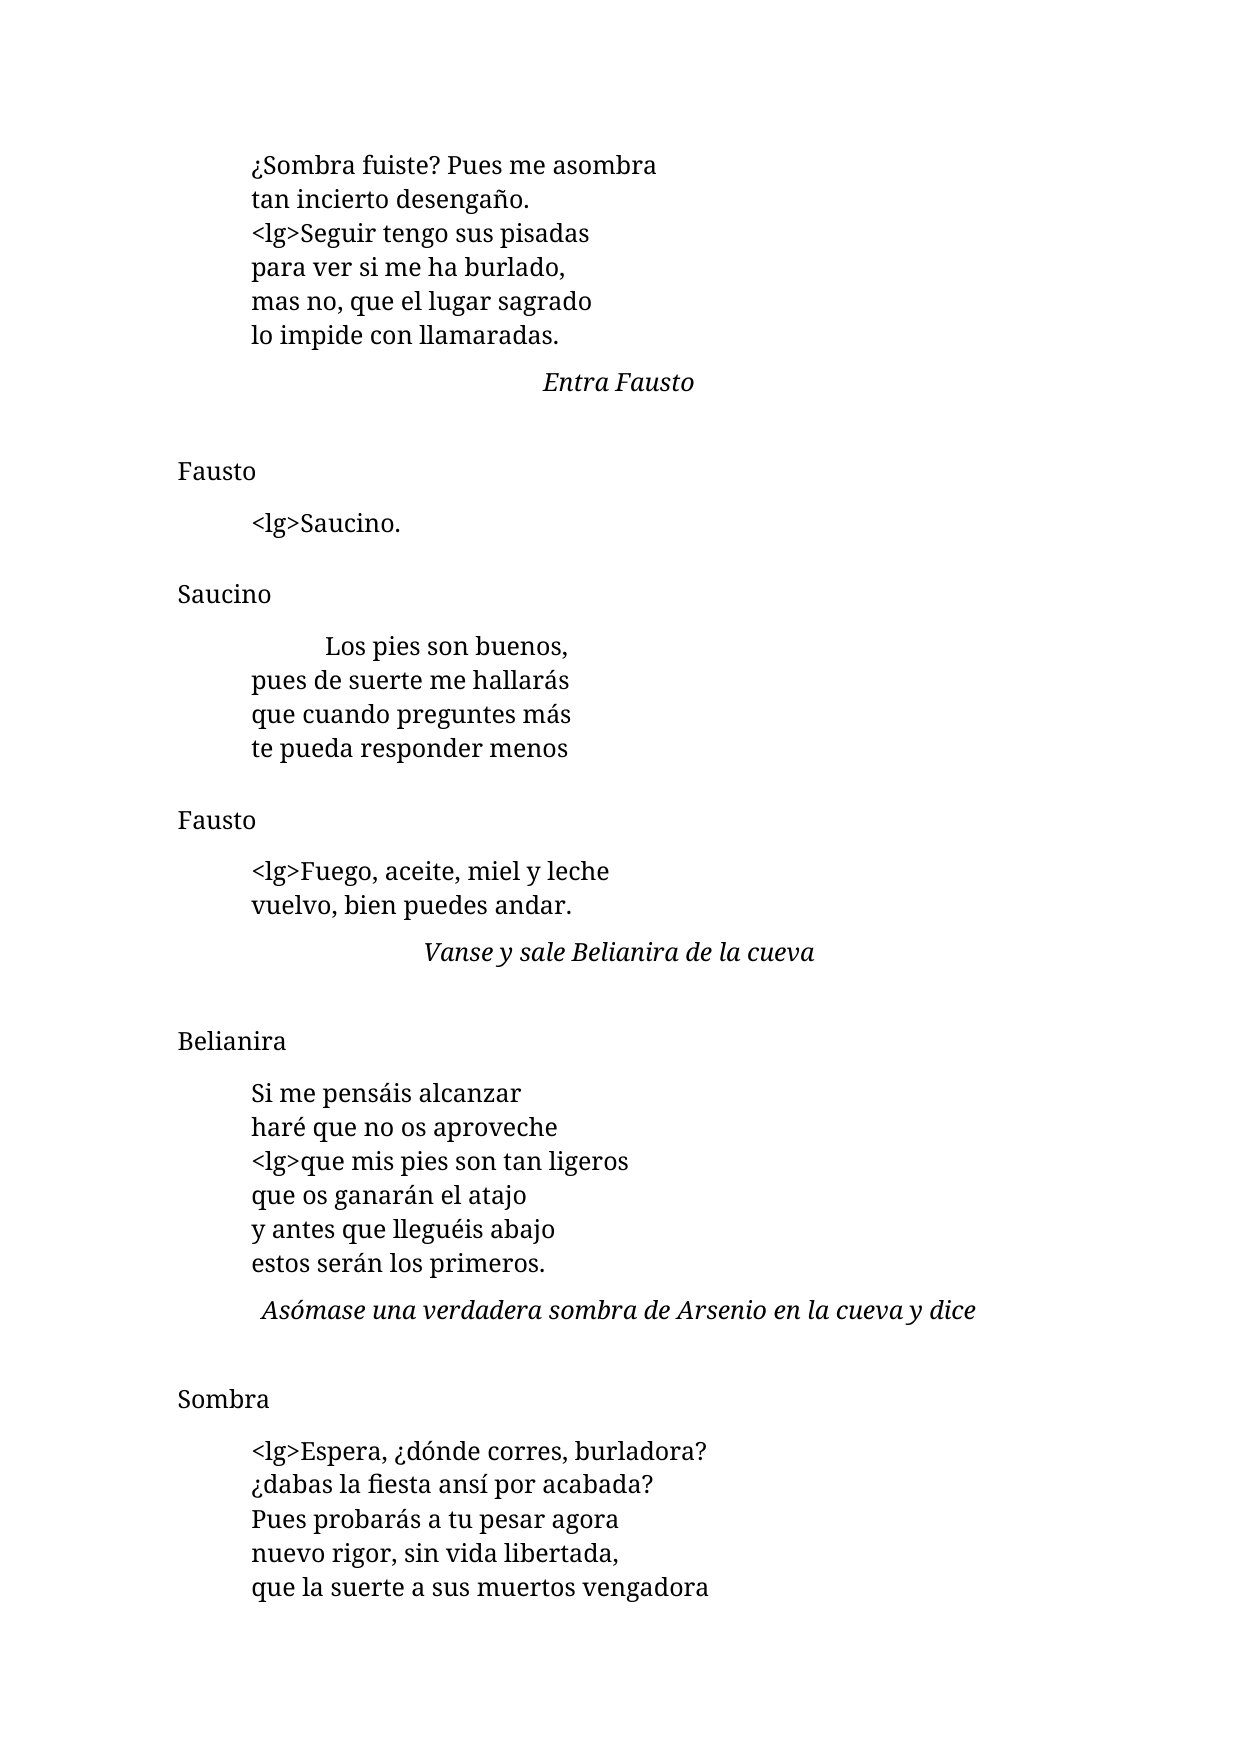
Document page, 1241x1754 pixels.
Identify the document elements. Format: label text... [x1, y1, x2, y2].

text <lg>Seguir tengo sus pisadas [251, 216, 1063, 250]
text ¿dabas la fiesta ansí por acabada? [251, 1467, 1063, 1501]
text <lg>Saucino. [251, 505, 1063, 539]
text haré que no os aproveche [251, 1109, 1063, 1143]
text Pues probarás a tu pesar agora [251, 1501, 1063, 1535]
text Fausto [177, 802, 1063, 836]
text Entra Fausto [177, 364, 1063, 398]
text pues de suerte me hallarás [251, 663, 1063, 697]
text <lg>que mis pies son tan ligeros [251, 1143, 1063, 1178]
text <lg>Espera, ¿dónde corres, burladora? [251, 1433, 1063, 1467]
text Belianira [177, 1024, 1063, 1058]
text Si me pensáis alcanzar [251, 1075, 1063, 1109]
text Saucino [177, 577, 1063, 611]
text para ver si me ha burlado, [251, 250, 1063, 284]
text lo impide con llamaradas. [251, 318, 1063, 352]
text que os ganarán el atajo [251, 1178, 1063, 1212]
text <lg>Fuego, aceite, miel y leche [251, 854, 1063, 888]
text tan incierto desengaño. [251, 182, 1063, 216]
text vuelvo, bien puedes andar. [251, 888, 1063, 922]
text que cuando preguntes más [251, 697, 1063, 731]
text estos serán los primeros. [251, 1246, 1063, 1280]
text Fausto [177, 454, 1063, 488]
text nuevo rigor, sin vida libertada, [251, 1535, 1063, 1569]
text ¿Sombra fuiste? Pues me asombra [251, 148, 1063, 182]
text Sombra [177, 1381, 1063, 1416]
text mas no, que el lugar sagrado [251, 284, 1063, 318]
text que la suerte a sus muertos vengadora [251, 1569, 1063, 1603]
text y antes que lleguéis abajo [251, 1212, 1063, 1246]
text Vanse y sale Belianira de la cueva [177, 934, 1063, 969]
text Los pies son buenos, [251, 628, 1063, 663]
text Asómase una verdadera sombra de Arsenio en la cueva y dice [177, 1292, 1063, 1326]
text te pueda responder menos [251, 731, 1063, 765]
